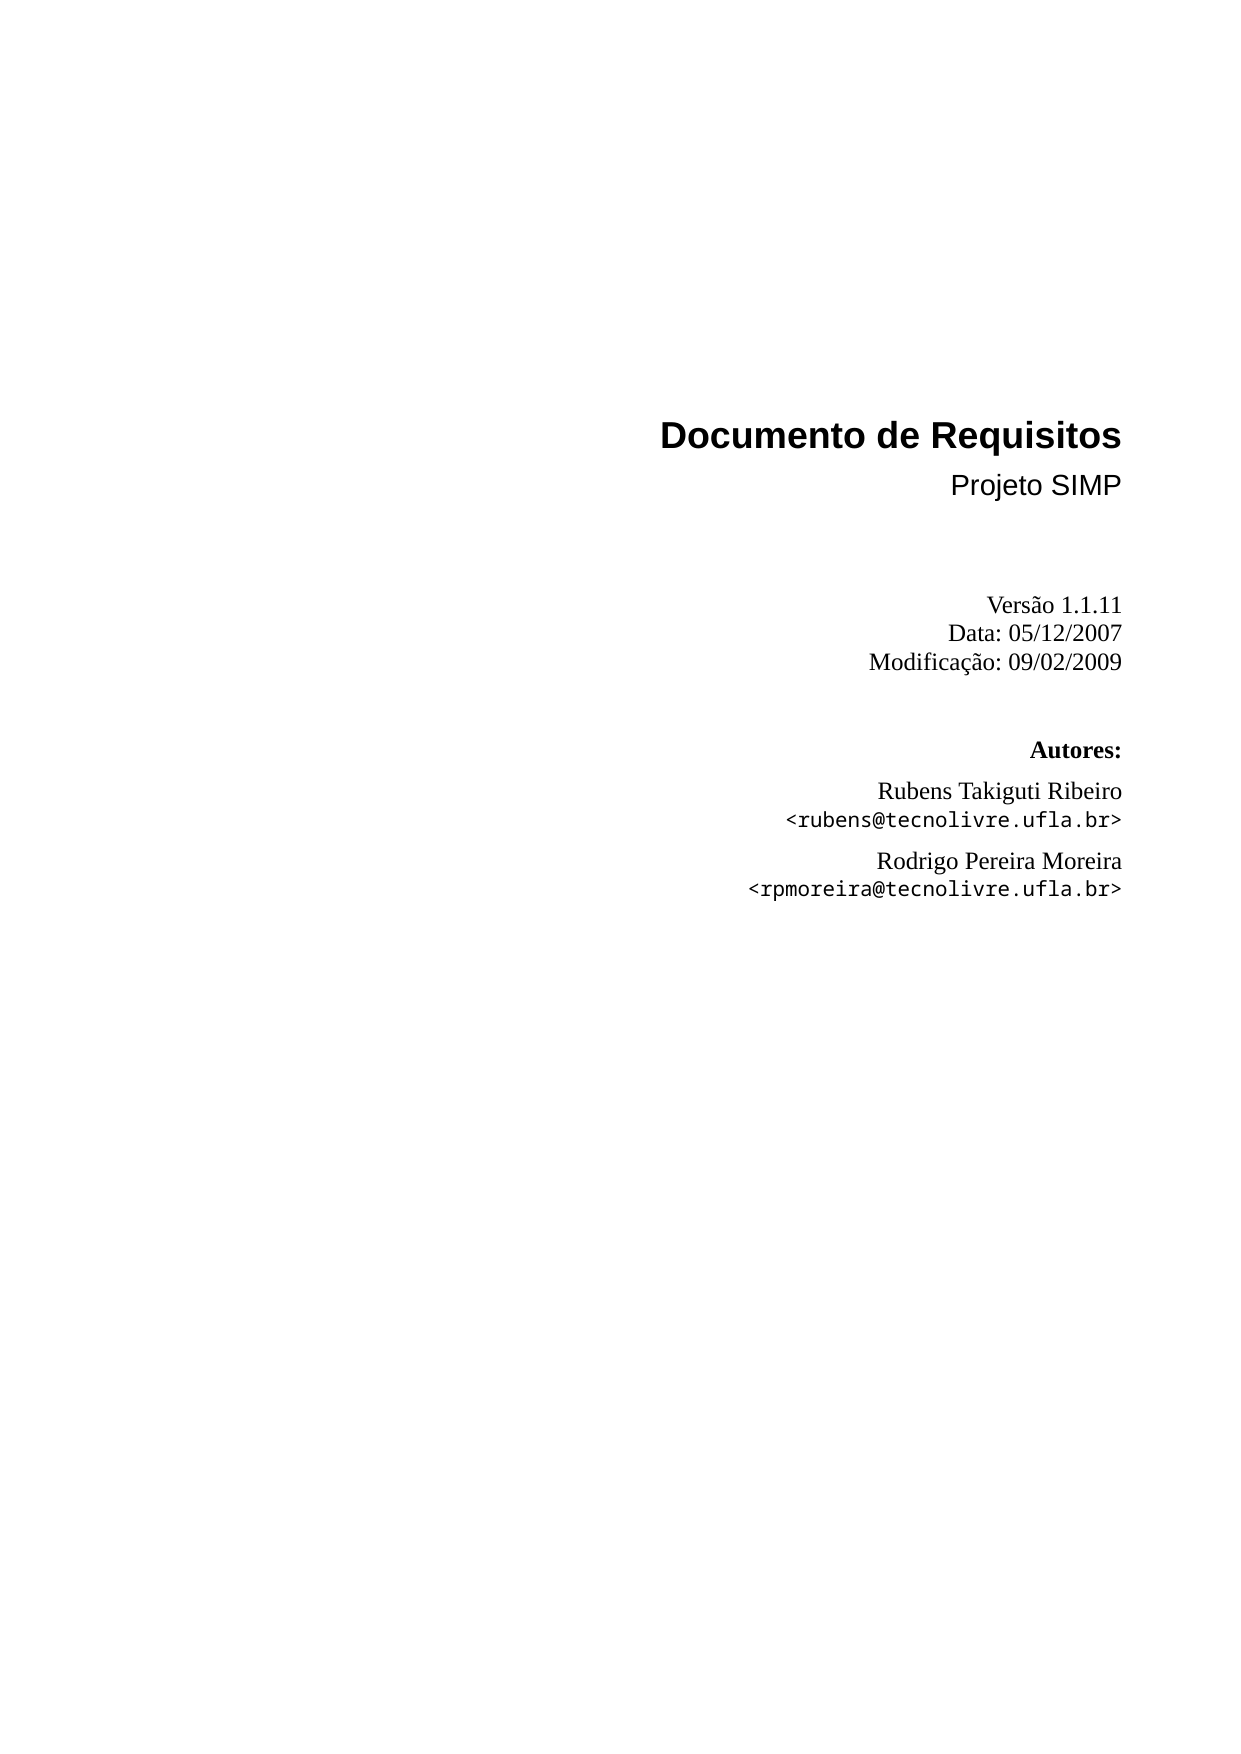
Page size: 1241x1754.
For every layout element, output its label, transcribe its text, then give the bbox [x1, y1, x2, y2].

text Autores: [177, 735, 1122, 764]
subtitle Projeto SIMP [177, 468, 1122, 502]
text Rubens Takiguti Ribeiro <rubens@tecnolivre.ufla.br> [177, 776, 1122, 833]
title Documento de Requisitos [177, 413, 1122, 457]
text Versão 1.1.11 Data: 05/12/2007 Modificação: 09/02/2009 [177, 561, 1122, 676]
text Rodrigo Pereira Moreira <rpmoreira@tecnolivre.ufla.br> [177, 846, 1122, 903]
